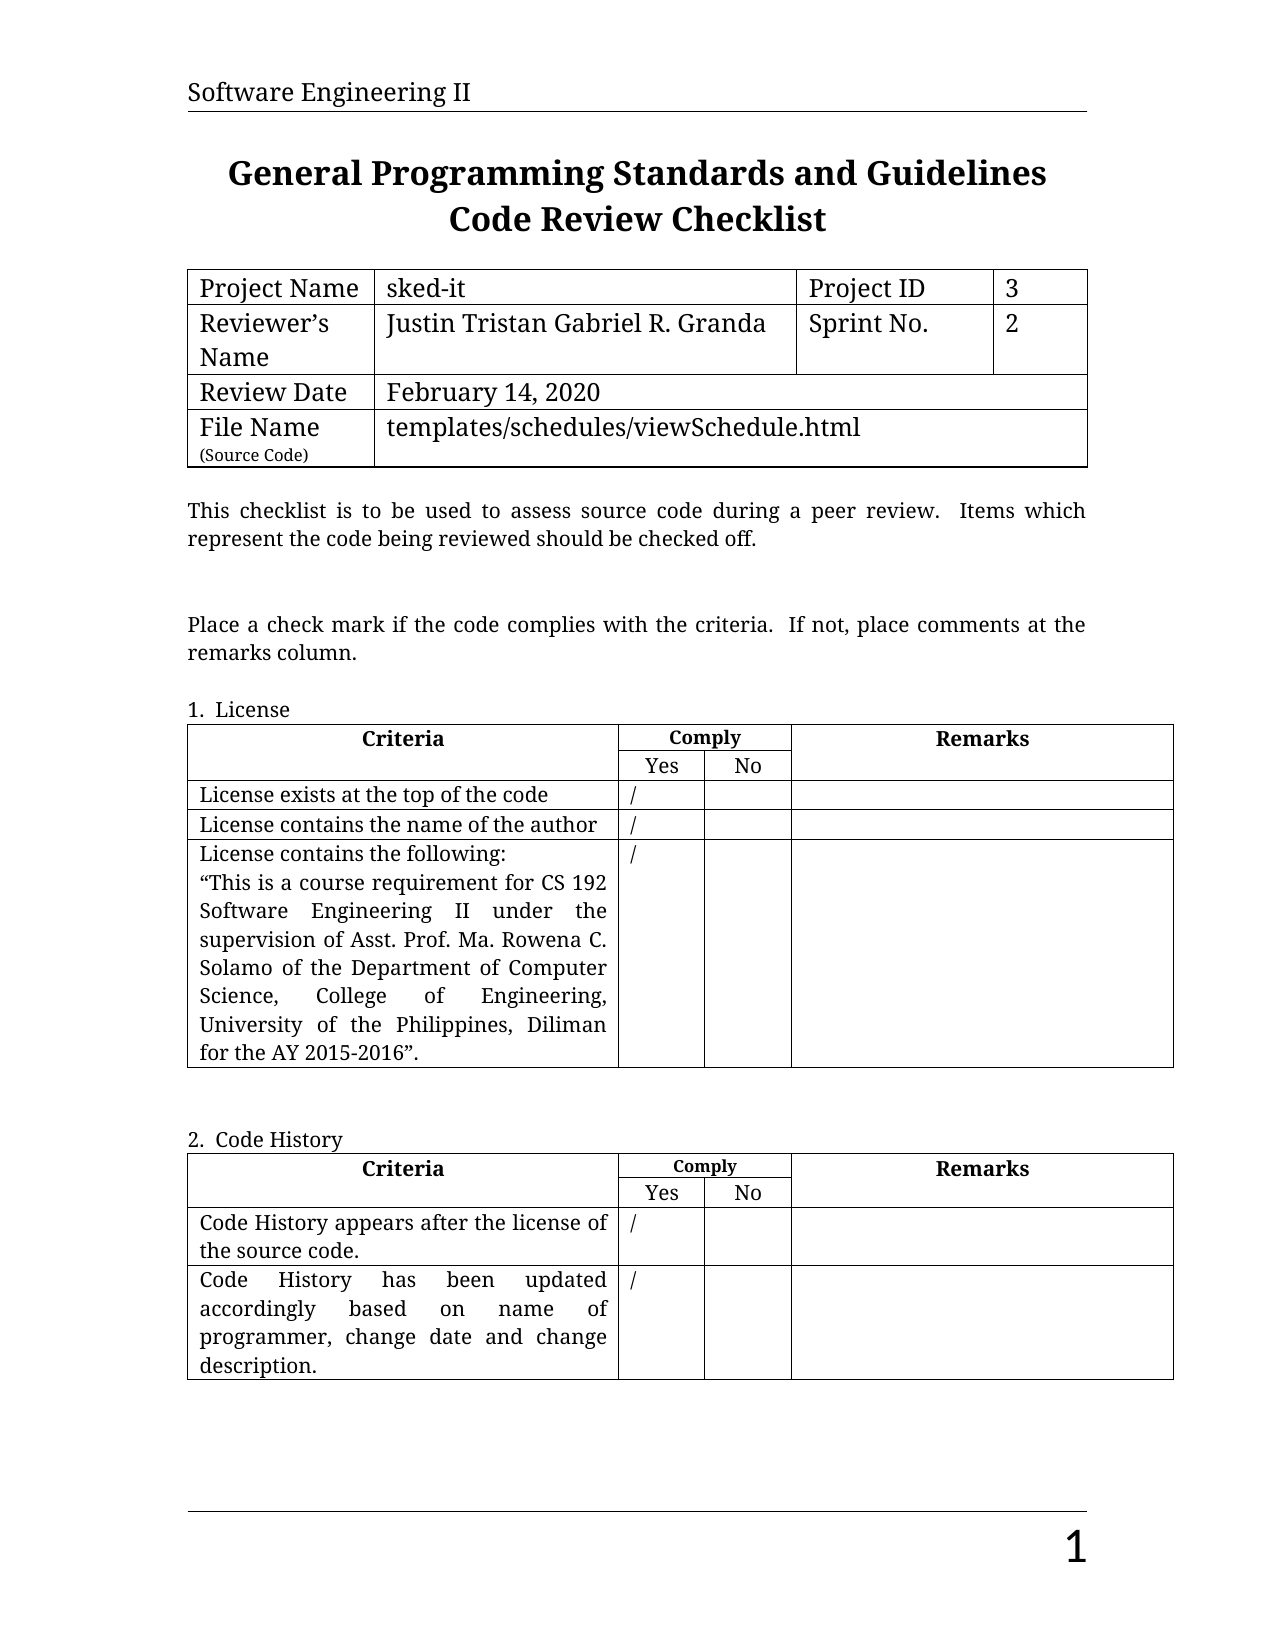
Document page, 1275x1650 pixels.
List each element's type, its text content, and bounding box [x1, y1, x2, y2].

text This checklist is to be used to assess source code during a peer review. Items which represent the code being reviewed should be checked off. [187, 496, 1087, 553]
table_cell Reviewer’s Name [188, 305, 374, 373]
table_header Criteria [188, 725, 618, 779]
table_cell [792, 1266, 1173, 1379]
table_cell Yes [619, 751, 704, 779]
table_header Comply [619, 725, 791, 750]
table_cell Yes [619, 1178, 704, 1207]
table_cell [792, 781, 1173, 809]
table_header sked-it [375, 270, 796, 304]
table_cell / [619, 1266, 704, 1379]
table_cell Justin Tristan Gabriel R. Granda [375, 305, 796, 373]
table_header Criteria [188, 1154, 618, 1207]
table_cell Code History has been updated accordingly based on name of programmer, change date and change description. [188, 1266, 618, 1379]
table_cell License contains the following: “This is a course requirement for CS 192 Software Engineering II under the supervision of Asst. Prof. Ma. Rowena C. Solamo of the Department of Computer Science, College of Engineering, University of the Philippines, Diliman for the AY 2015-2016”. [188, 840, 618, 1067]
table_cell [705, 1266, 791, 1379]
table_cell / [619, 810, 704, 838]
table_cell Sprint No. [797, 305, 993, 373]
text Place a check mark if the code complies with the criteria. If not, place comments at the remarks column. [187, 610, 1087, 667]
table_cell February 14, 2020 [375, 375, 1087, 409]
table_cell [792, 810, 1173, 838]
table_cell Code History appears after the license of the source code. [188, 1208, 618, 1264]
table_header 3 [994, 270, 1087, 304]
table_header Project ID [797, 270, 993, 304]
text 1. License [187, 695, 1087, 723]
table_cell License contains the name of the author [188, 810, 618, 838]
table_cell No [705, 751, 791, 779]
table_header Remarks [792, 1154, 1173, 1207]
table_cell No [705, 1178, 791, 1207]
table_cell 2 [994, 305, 1087, 373]
table_header Project Name [188, 270, 374, 304]
table_cell [792, 1208, 1173, 1264]
text 2. Code History [187, 1125, 1087, 1153]
table_header Comply [619, 1154, 791, 1177]
table_cell / [619, 1208, 704, 1264]
text General Programming Standards and Guidelines Code Review Checklist [187, 150, 1087, 241]
table_cell templates/schedules/viewSchedule.html [375, 410, 1087, 466]
table_cell [792, 840, 1173, 1067]
table_cell [705, 810, 791, 838]
table_cell [705, 840, 791, 1067]
table_cell [705, 1208, 791, 1264]
table_cell / [619, 781, 704, 809]
table_cell License exists at the top of the code [188, 781, 618, 809]
table_header Remarks [792, 725, 1173, 779]
table_cell File Name (Source Code) [188, 410, 374, 466]
table_cell / [619, 840, 704, 1067]
table_cell [705, 781, 791, 809]
table_cell Review Date [188, 375, 374, 409]
